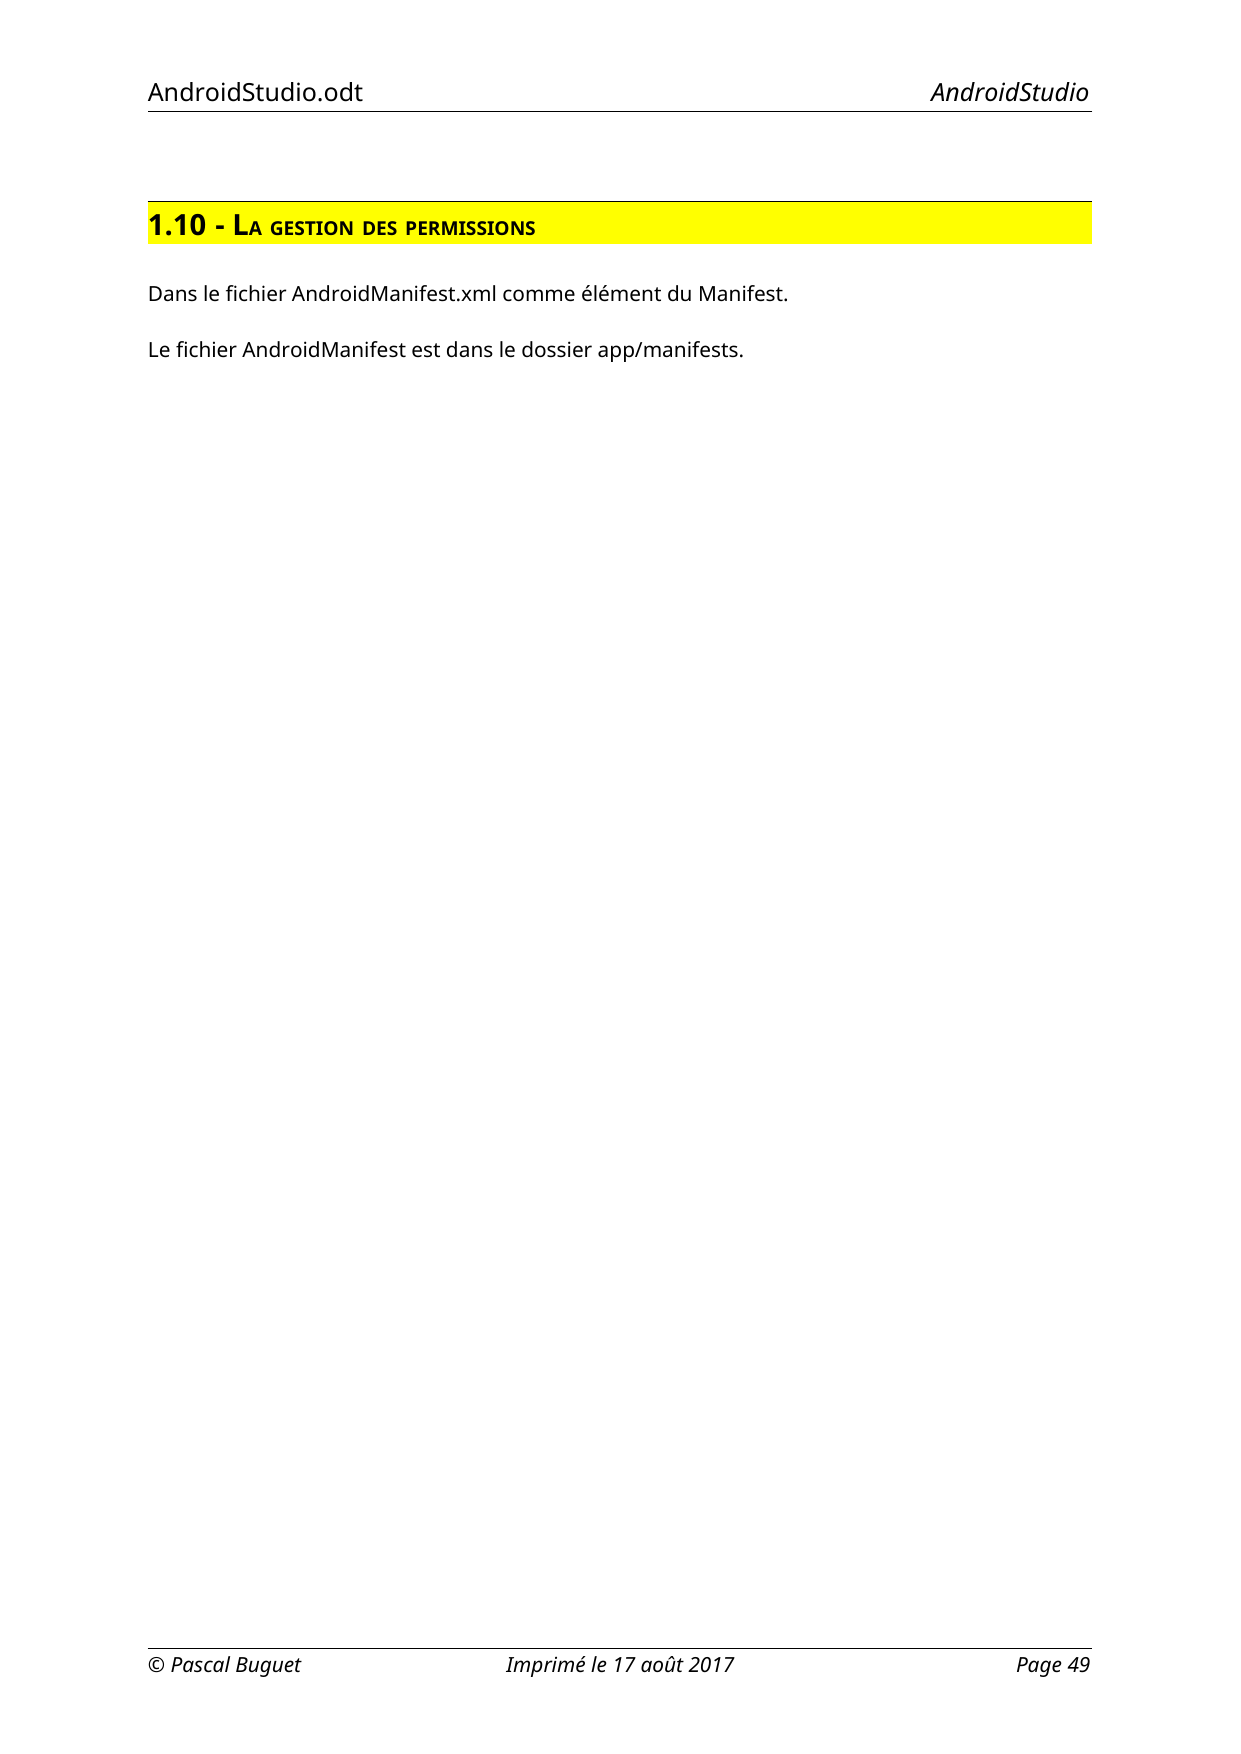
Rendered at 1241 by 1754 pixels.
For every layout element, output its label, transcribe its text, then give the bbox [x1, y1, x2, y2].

subtitle - La gestion des permissions [148, 202, 1092, 244]
text Dans le fichier AndroidManifest.xml comme élément du Manifest. [148, 279, 1092, 307]
text Le fichier AndroidManifest est dans le dossier app/manifests. [148, 336, 1092, 364]
